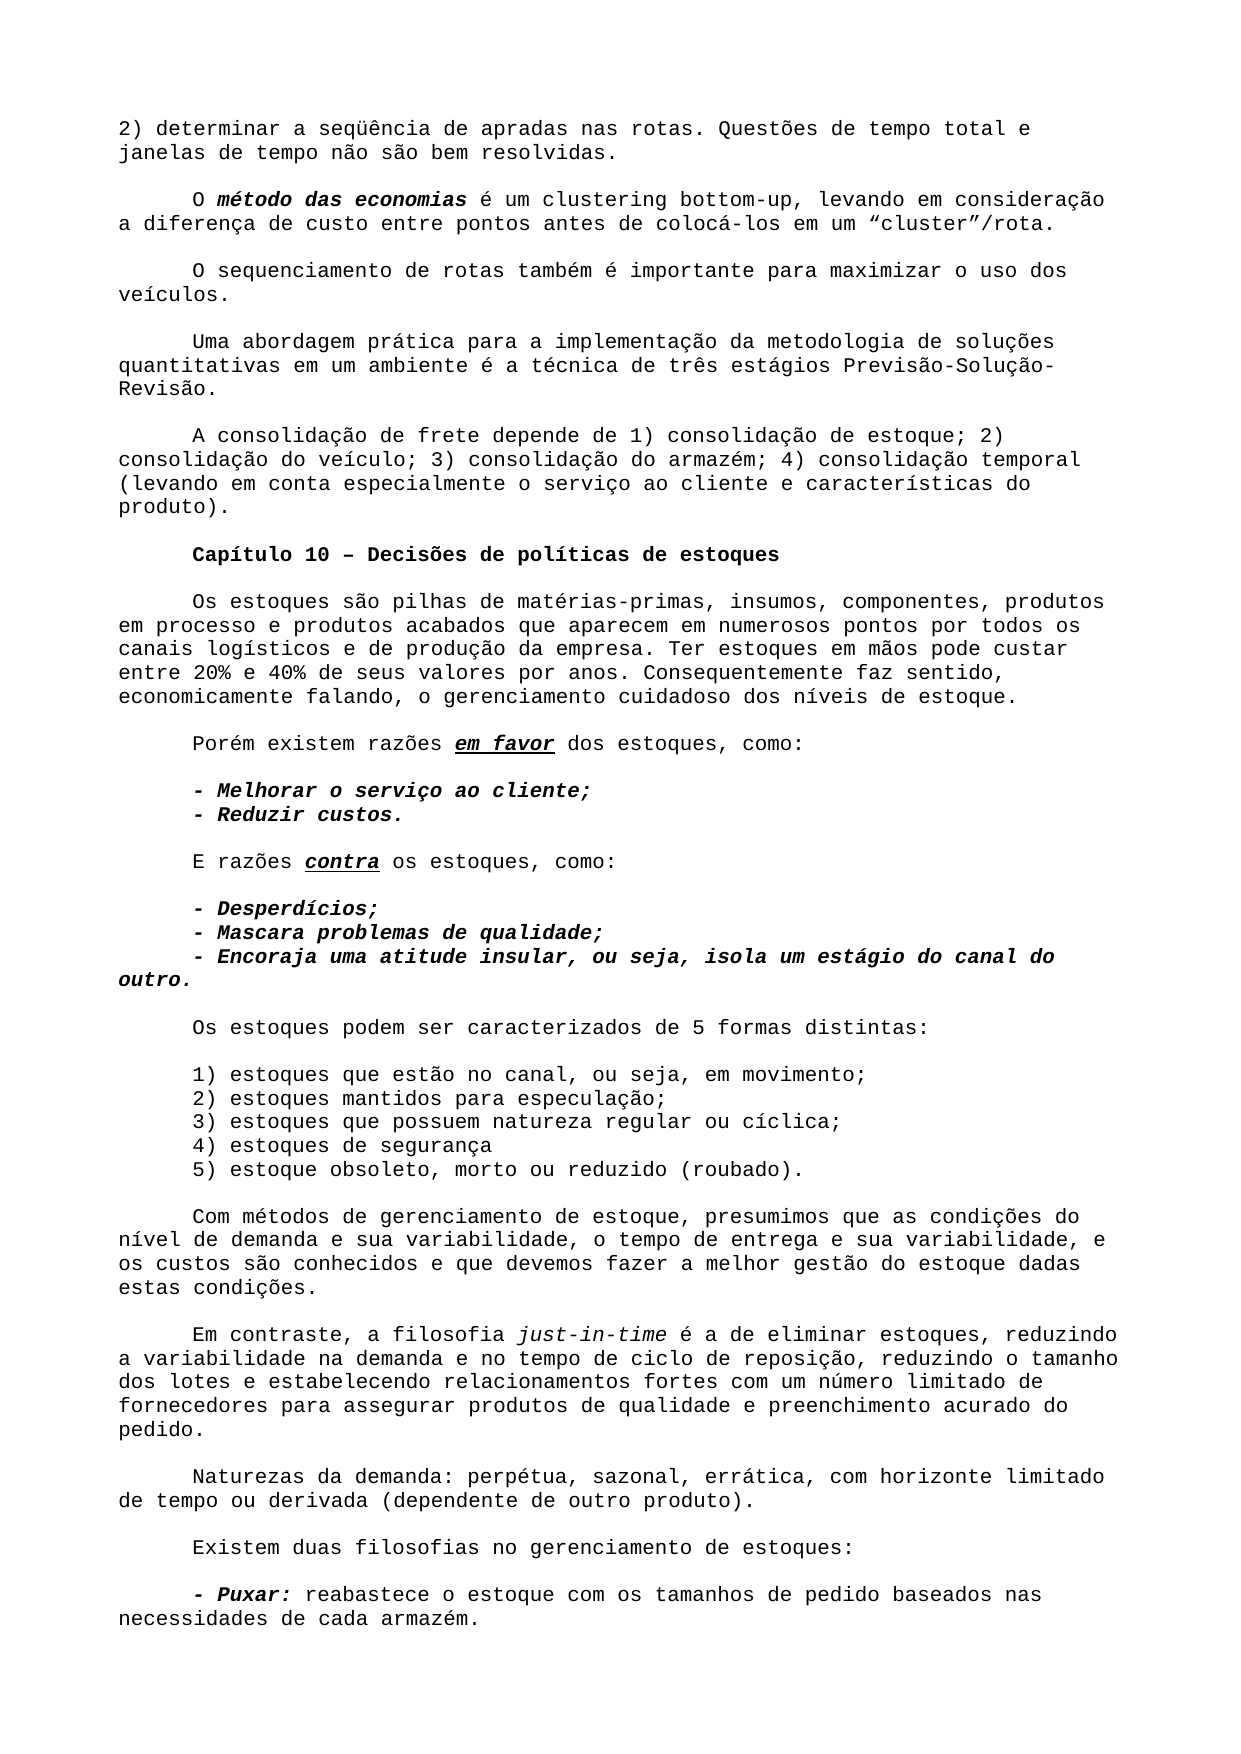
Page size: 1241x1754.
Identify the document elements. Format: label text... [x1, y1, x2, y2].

text 2) determinar a seqüência de apradas nas rotas. Questões de tempo total e janelas de tempo não são bem resolvidas. [118, 118, 1122, 165]
text - Reduzir custos. [118, 804, 1122, 827]
text Uma abordagem prática para a implementação da metodologia de soluções quantitativas em um ambiente é a técnica de três estágios Previsão-Solução-Revisão. [118, 331, 1122, 402]
text E razões contra os estoques, como: [118, 851, 1122, 875]
text - Puxar: reabastece o estoque com os tamanhos de pedido baseados nas necessidades de cada armazém. [118, 1584, 1122, 1631]
text Naturezas da demanda: perpétua, sazonal, errática, com horizonte limitado de tempo ou derivada (dependente de outro produto). [118, 1466, 1122, 1513]
text - Mascara problemas de qualidade; [118, 922, 1122, 946]
text O sequenciamento de rotas também é importante para maximizar o uso dos veículos. [118, 260, 1122, 307]
text Com métodos de gerenciamento de estoque, presumimos que as condições do nível de demanda e sua variabilidade, o tempo de entrega e sua variabilidade, e os custos são conhecidos e que devemos fazer a melhor gestão do estoque dadas estas condições. [118, 1206, 1122, 1300]
text 5) estoque obsoleto, morto ou reduzido (roubado). [118, 1158, 1122, 1182]
text - Encoraja uma atitude insular, ou seja, isola um estágio do canal do outro. [118, 946, 1122, 993]
text 2) estoques mantidos para especulação; [118, 1088, 1122, 1111]
text A consolidação de frete depende de 1) consolidação de estoque; 2) consolidação do veículo; 3) consolidação do armazém; 4) consolidação temporal (levando em conta especialmente o serviço ao cliente e características do produto). [118, 426, 1122, 520]
text - Melhorar o serviço ao cliente; [118, 780, 1122, 804]
text 3) estoques que possuem natureza regular ou cíclica; [118, 1111, 1122, 1135]
text 4) estoques de segurança [118, 1135, 1122, 1158]
text Porém existem razões em favor dos estoques, como: [118, 733, 1122, 757]
text Em contraste, a filosofia just-in-time é a de eliminar estoques, reduzindo a variabilidade na demanda e no tempo de ciclo de reposição, reduzindo o tamanho dos lotes e estabelecendo relacionamentos fortes com um número limitado de fornecedores para assegurar produtos de qualidade e preenchimento acurado do pedido. [118, 1324, 1122, 1442]
text Os estoques podem ser caracterizados de 5 formas distintas: [118, 1017, 1122, 1040]
text - Desperdícios; [118, 898, 1122, 922]
text O método das economias é um clustering bottom-up, levando em consideração a diferença de custo entre pontos antes de colocá-los em um “cluster”/rota. [118, 189, 1122, 236]
text Existem duas filosofias no gerenciamento de estoques: [118, 1537, 1122, 1561]
text Capítulo 10 – Decisões de políticas de estoques [118, 544, 1122, 567]
text Os estoques são pilhas de matérias-primas, insumos, componentes, produtos em processo e produtos acabados que aparecem em numerosos pontos por todos os canais logísticos e de produção da empresa. Ter estoques em mãos pode custar entre 20% e 40% de seus valores por anos. Consequentemente faz sentido, economicamente falando, o gerenciamento cuidadoso dos níveis de estoque. [118, 591, 1122, 709]
text 1) estoques que estão no canal, ou seja, em movimento; [118, 1064, 1122, 1088]
